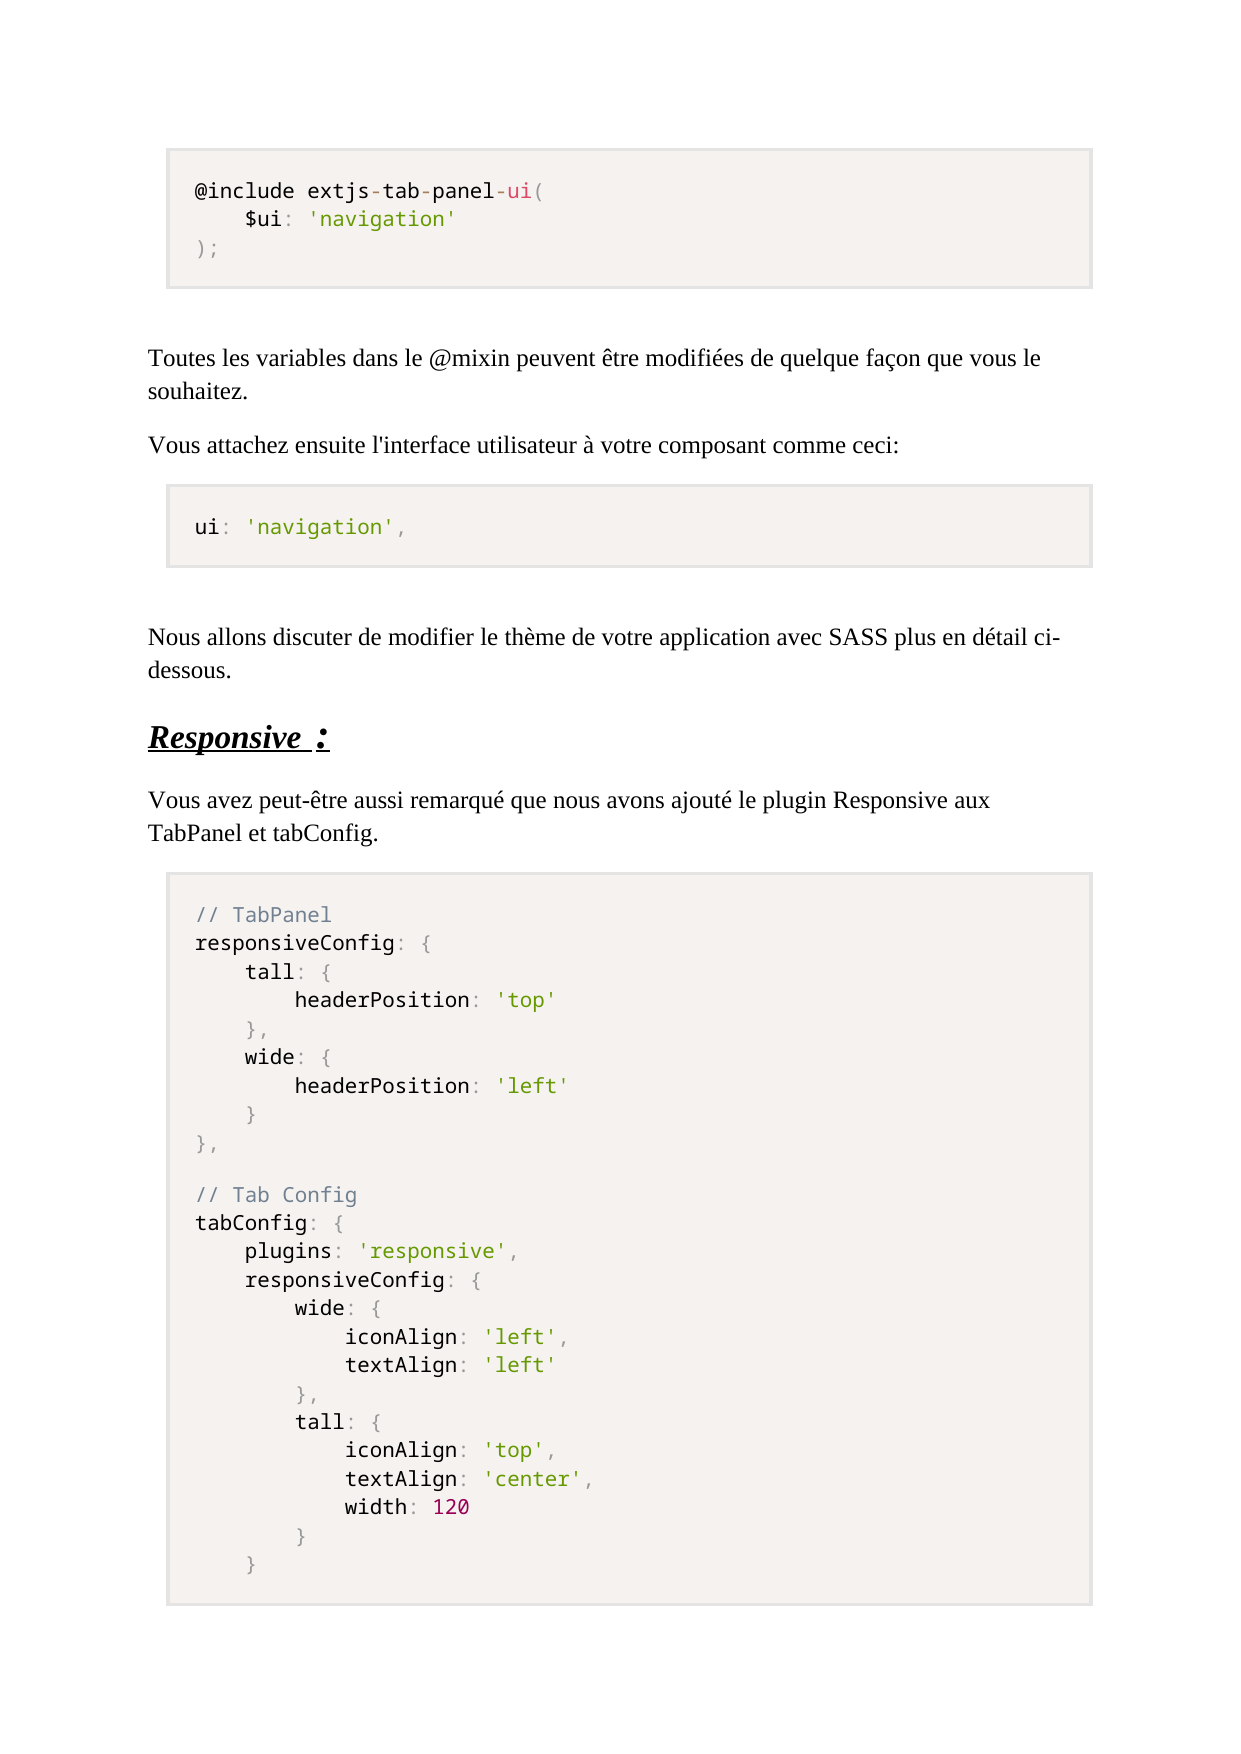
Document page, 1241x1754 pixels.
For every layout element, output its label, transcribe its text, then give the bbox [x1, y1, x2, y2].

text plugins: 'responsive', [170, 1208, 1089, 1237]
text responsiveConfig: { [170, 1237, 1089, 1265]
text width: 120 [170, 1464, 1089, 1493]
text }, [170, 1351, 1089, 1379]
text textAlign: 'left' [170, 1322, 1089, 1351]
text tall: { [170, 1379, 1089, 1407]
text responsiveConfig: { [170, 900, 1089, 929]
text Vous avez peut-être aussi remarqué que nous avons ajouté le plugin Responsive aux TabPanel et tabConfig. [148, 785, 1093, 847]
text headerPosition: 'top' [170, 957, 1089, 986]
text tall: { [170, 929, 1089, 957]
text ); [170, 204, 1089, 286]
text iconAlign: 'left', [170, 1294, 1089, 1322]
text }, [170, 986, 1089, 1014]
text } [170, 1521, 1089, 1603]
text textAlign: 'center', [170, 1436, 1089, 1464]
text Toutes les variables dans le @mixin peuvent être modifiées de quelque façon que vous le souhaitez. [148, 343, 1093, 405]
text tabConfig: { [170, 1180, 1089, 1208]
text $ui: 'navigation' [170, 176, 1089, 204]
text // Tab Config [170, 1152, 1089, 1180]
text } [170, 1071, 1089, 1099]
text @include extjs-tab-panel-ui( [170, 151, 1089, 176]
text // TabPanel [170, 875, 1089, 900]
text headerPosition: 'left' [170, 1043, 1089, 1071]
text Vous attachez ensuite l'interface utilisateur à votre composant comme ceci: [148, 430, 1093, 459]
text Responsive : [148, 709, 1093, 757]
text Nous allons discuter de modifier le thème de votre application avec SASS plus en détail ci-dessous. [148, 622, 1093, 684]
text } [170, 1493, 1089, 1521]
text wide: { [170, 1014, 1089, 1043]
text iconAlign: 'top', [170, 1407, 1089, 1436]
text }, [170, 1099, 1089, 1128]
text ui: 'navigation', [170, 487, 1089, 565]
text wide: { [170, 1265, 1089, 1294]
